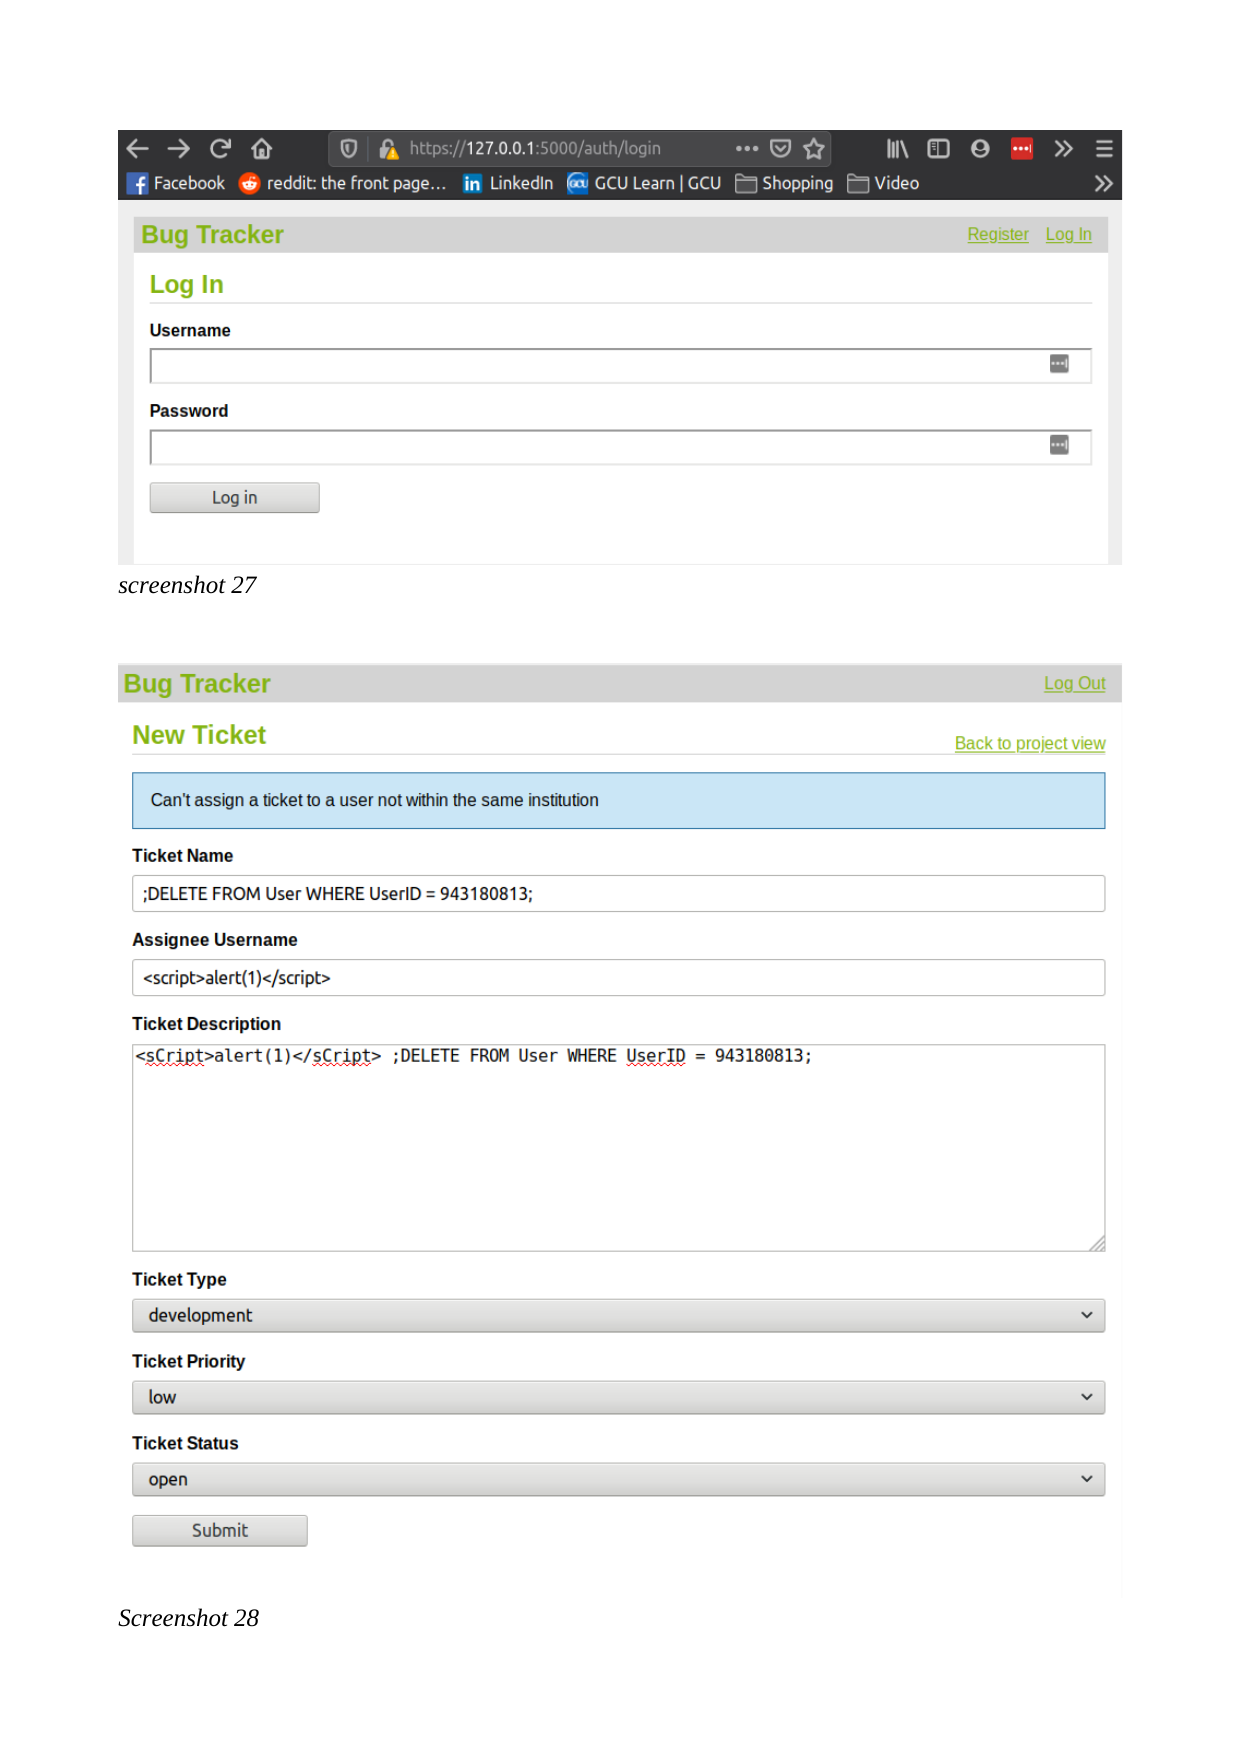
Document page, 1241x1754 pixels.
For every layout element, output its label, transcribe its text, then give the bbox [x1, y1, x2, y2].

picture [118, 663, 1123, 1598]
text Screenshot 28 [118, 1598, 1122, 1631]
text screenshot 27 [118, 565, 1122, 599]
picture [118, 130, 1123, 565]
